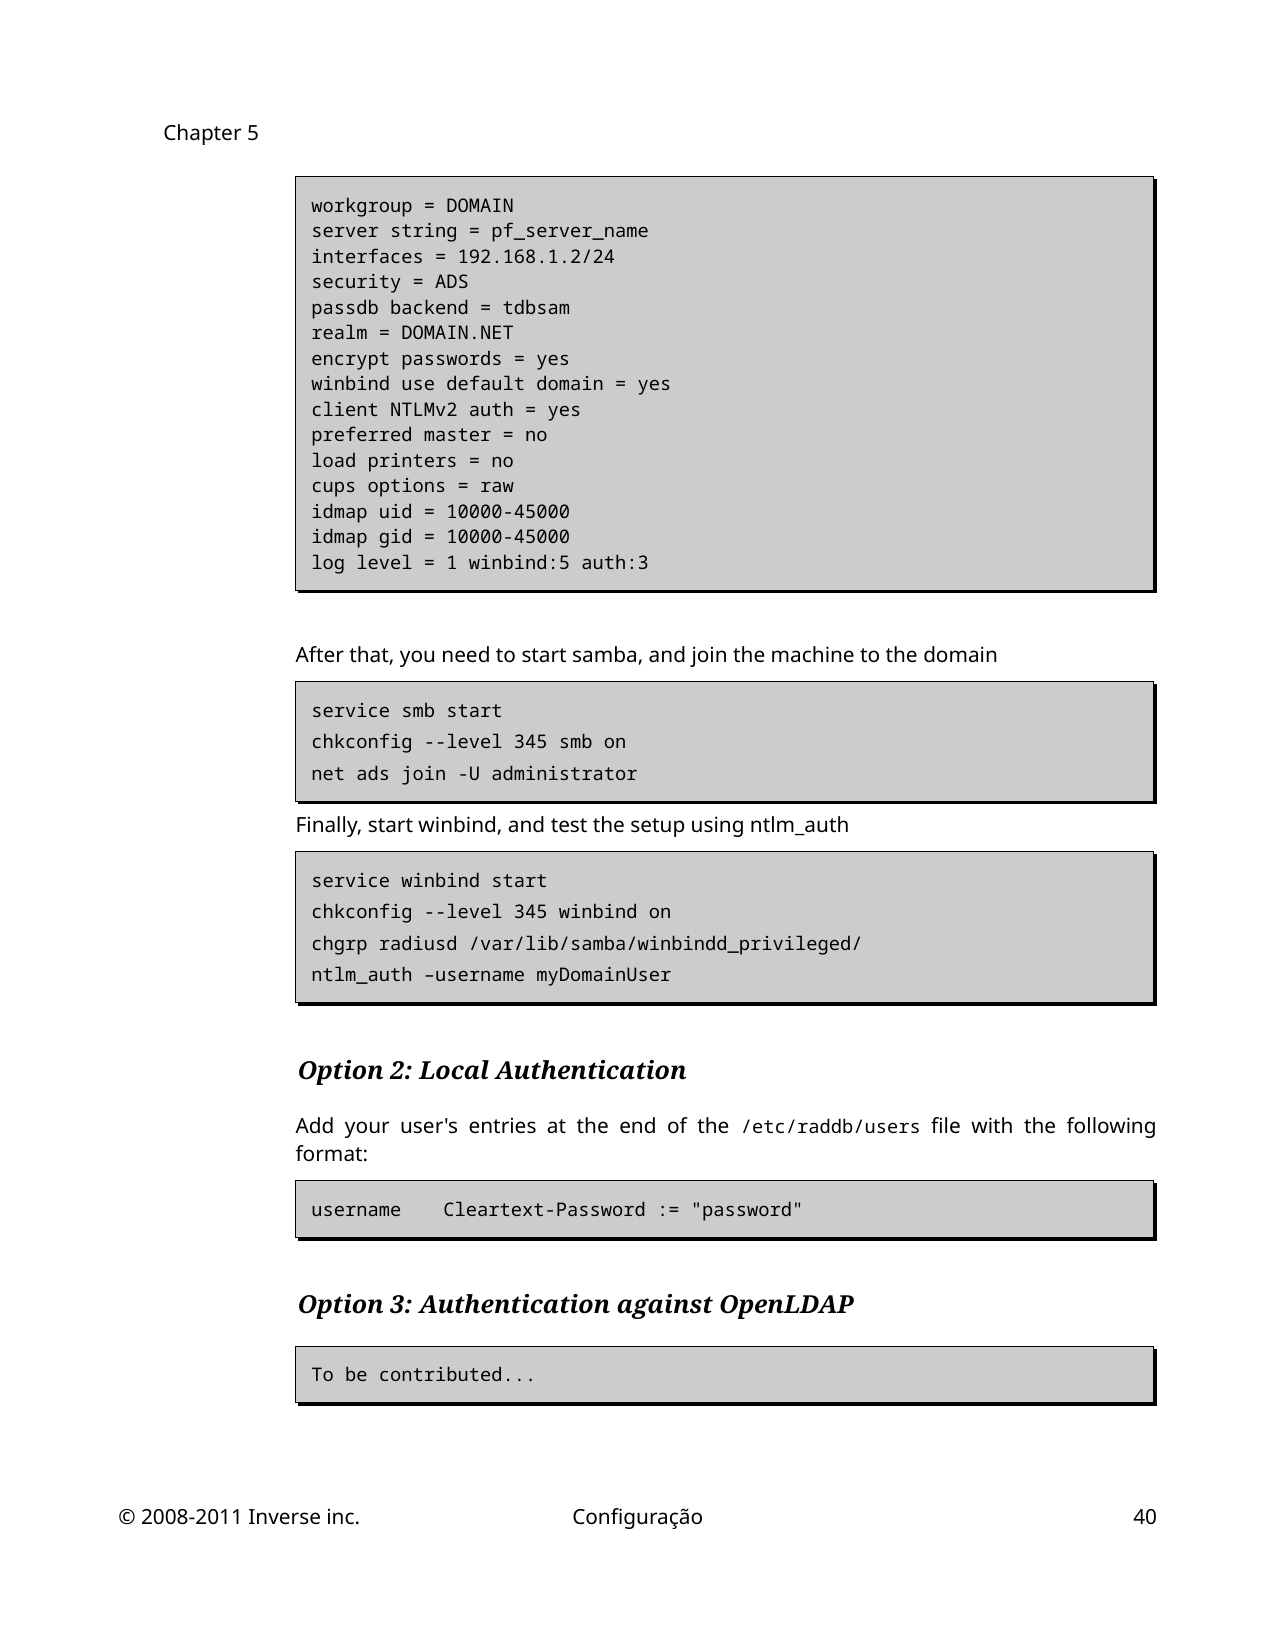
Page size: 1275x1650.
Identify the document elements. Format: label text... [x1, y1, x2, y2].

subtitle Option 2: Local Authentication [260, 1052, 1157, 1086]
text To be contributed... [296, 1347, 1153, 1402]
text Finally, start winbind, and test the setup using ntlm_auth [295, 810, 1157, 839]
text service smb start [296, 682, 1153, 713]
text After that, you need to start samba, and join the machine to the domain [295, 640, 1157, 669]
text chkconfig --level 345 smb on [296, 713, 1153, 744]
text workgroup = DOMAIN server string = pf_server_name interfaces = 192.168.1.2/24 security = ADS passdb backend = tdbsam realm = DOMAIN.NET encrypt passwords = yes winbind use default domain = yes client NTLMv2 auth = yes preferred master = no load printers = no cups options = raw idmap uid = 10000-45000 idmap gid = 10000-45000 log level = 1 winbind:5 auth:3 [296, 177, 1153, 590]
text Add your user's entries at the end of the /etc/raddb/users file with the following format: [295, 1111, 1157, 1168]
text chkconfig --level 345 winbind on [296, 883, 1153, 914]
text service winbind start [296, 852, 1153, 883]
text ntlm_auth –username myDomainUser [296, 946, 1153, 1002]
text username Cleartext-Password := "password" [296, 1181, 1153, 1237]
text net ads join -U administrator [296, 744, 1153, 801]
text chgrp radiusd /var/lib/samba/winbindd_privileged/ [296, 914, 1153, 946]
subtitle Option 3: Authentication against OpenLDAP [260, 1287, 1157, 1321]
